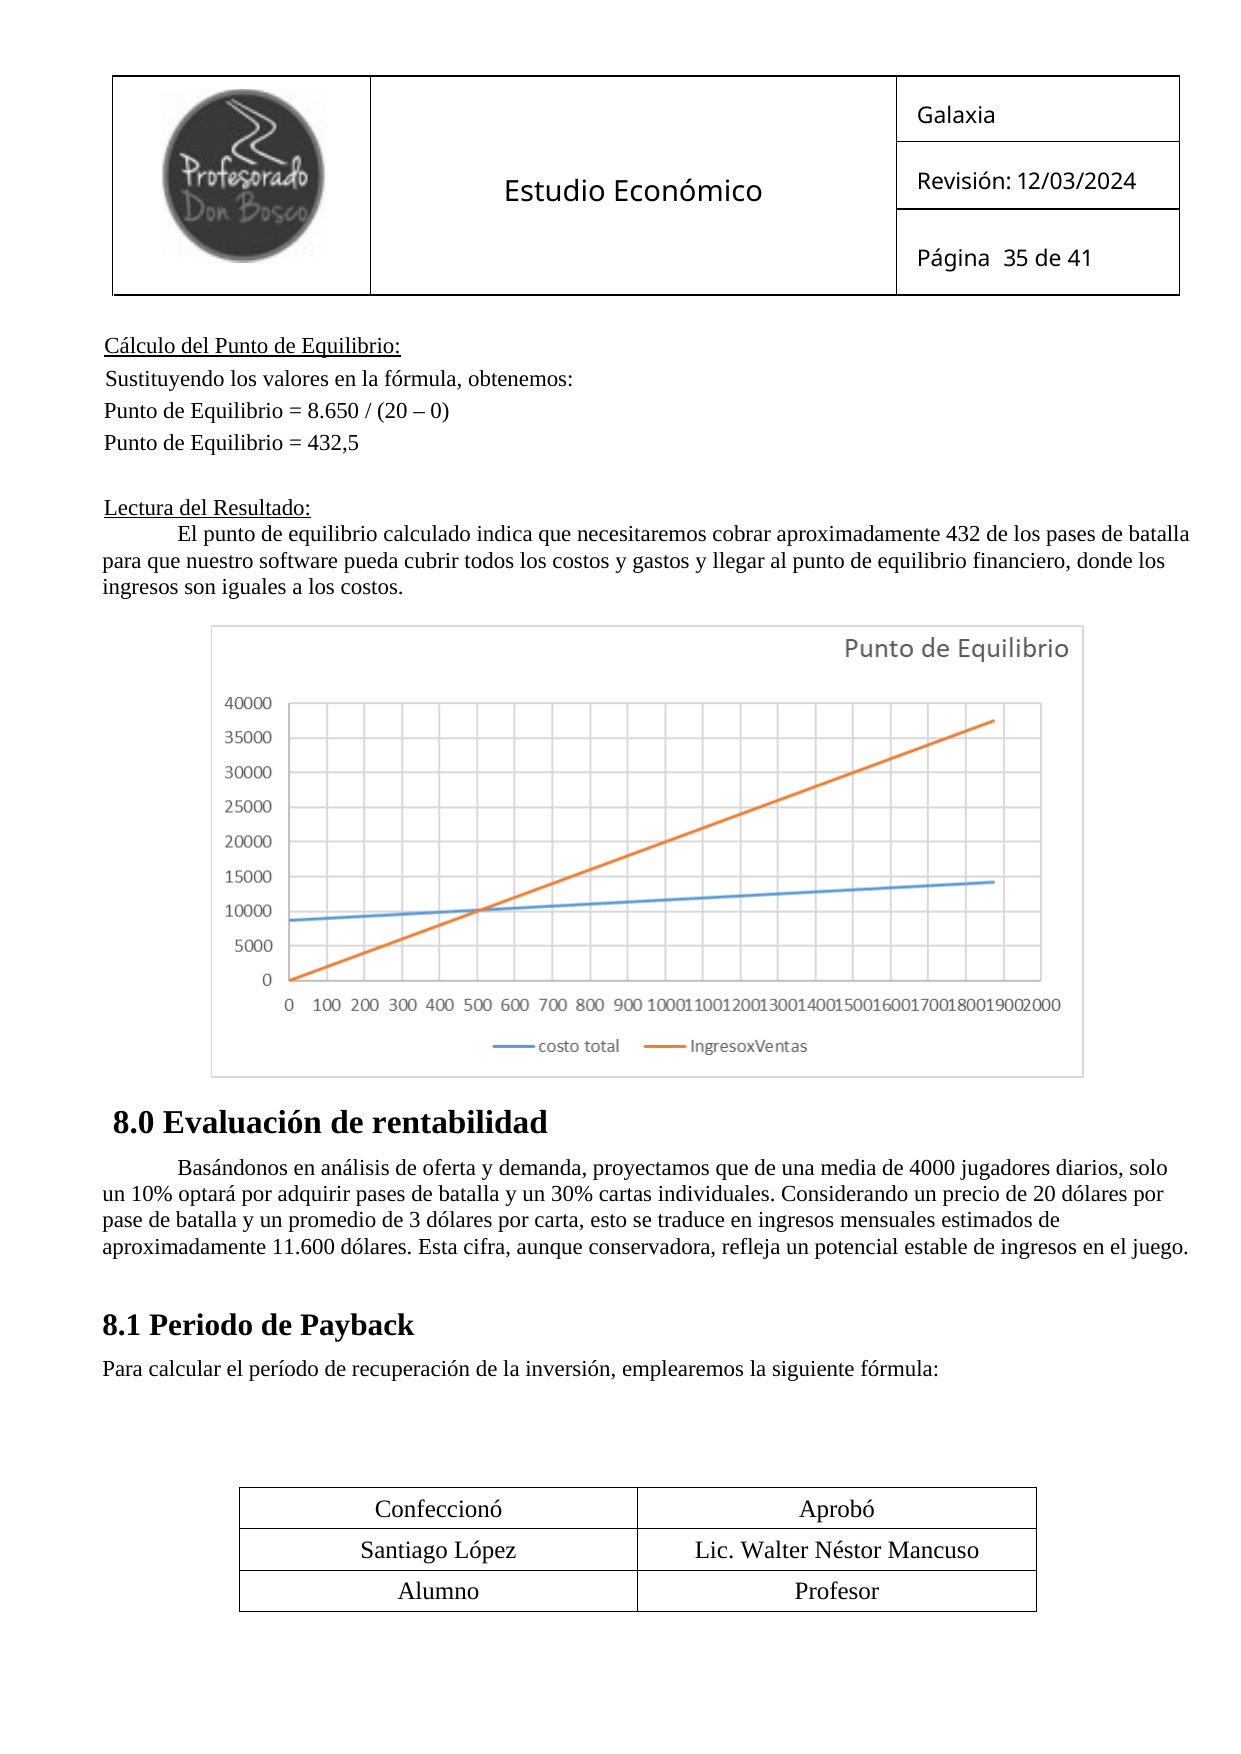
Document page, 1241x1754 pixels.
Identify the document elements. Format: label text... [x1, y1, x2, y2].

text Cálculo del Punto de Equilibrio: [104, 333, 1192, 359]
text Punto de Equilibrio = 8.650 / (20 – 0) [104, 397, 1192, 423]
text El punto de equilibrio calculado indica que necesitaremos cobrar aproximadamente 432 de los pases de batalla para que nuestro software pueda cubrir todos los costos y gastos y llegar al punto de equilibrio financiero, donde los ingresos son iguales a los costos. [102, 520, 1192, 599]
text Lectura del Resultado: [104, 494, 1192, 520]
text Para calcular el período de recuperación de la inversión, emplearemos la siguiente fórmula: [102, 1355, 1192, 1381]
picture [210, 625, 1084, 1078]
text Punto de Equilibrio = 432,5 [104, 429, 1192, 456]
subtitle 8.1 Periodo de Payback [102, 1306, 1192, 1342]
subtitle 8.0 Evaluación de rentabilidad [113, 1103, 1192, 1141]
text Sustituyendo los valores en la fórmula, obtenemos: [105, 365, 1192, 391]
text Basándonos en análisis de oferta y demanda, proyectamos que de una media de 4000 jugadores diarios, solo un 10% optará por adquirir pases de batalla y un 30% cartas individuales. Considerando un precio de 20 dólares por pase de batalla y un promedio de 3 dólares por carta, esto se traduce en ingresos mensuales estimados de aproximadamente 11.600 dólares. Esta cifra, aunque conservadora, refleja un potencial estable de ingresos en el juego. [102, 1154, 1192, 1259]
